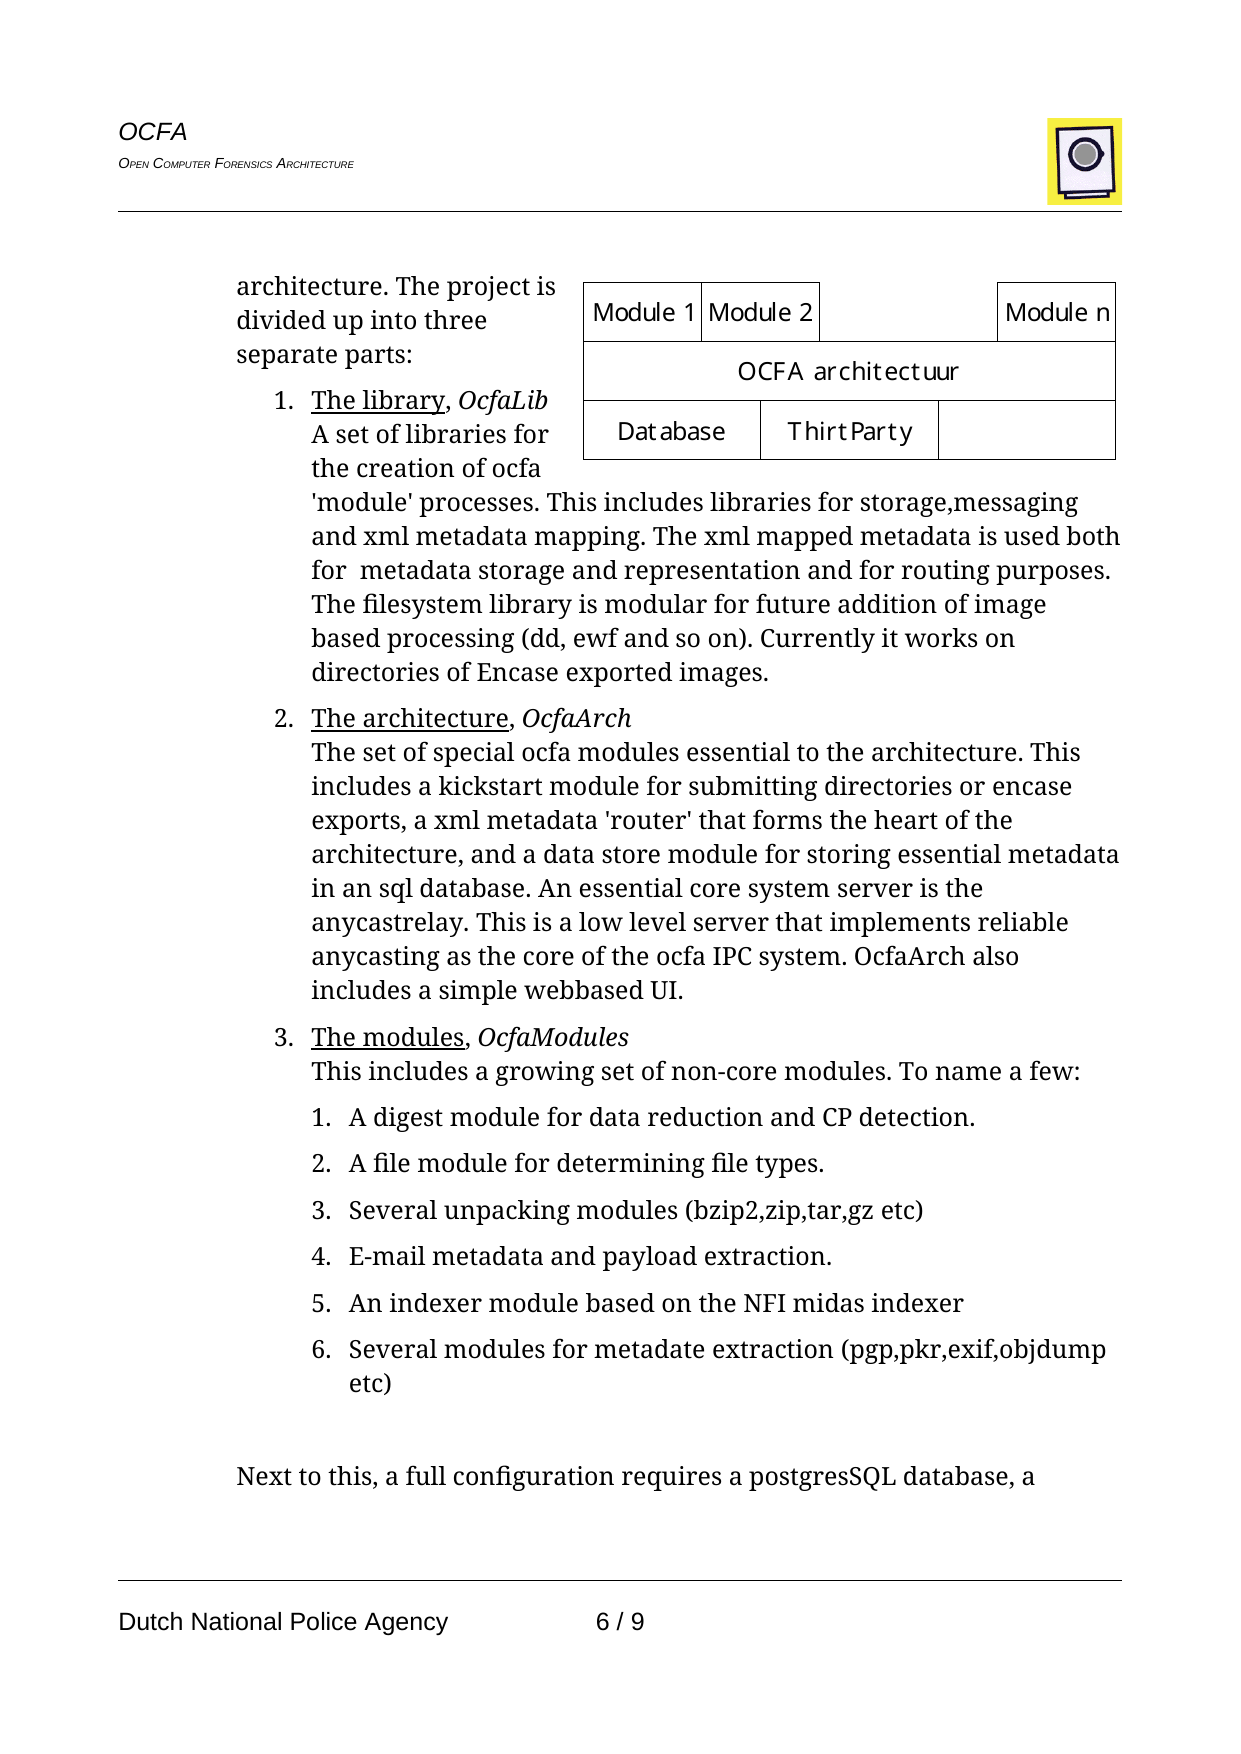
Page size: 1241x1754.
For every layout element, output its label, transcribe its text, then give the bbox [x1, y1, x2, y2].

list Several modules for metadate extraction (pgp,pkr,exif,objdump etc) [311, 1332, 1122, 1400]
text Next to this, a full configuration requires a postgresSQL database, a [236, 1459, 1122, 1493]
text The Open Computer Forensics Architecture is a (mainly) linux based architecture. The project is divided up into three separate parts: [998, 283, 1115, 341]
text The Open Computer Forensics Architecture is a (mainly) linux based architecture. The project is divided up into three separate parts: [236, 268, 1122, 370]
text The Open Computer Forensics Architecture is a (mainly) linux based architecture. The project is divided up into three separate parts: [702, 283, 819, 341]
list The library, OcfaLib A set of libraries for the creation of ocfa 'module' processes. This includes libraries for storage,messaging and xml metadata mapping. The xml mapped metadata is used both for metadata storage and representation and for routing purposes. The filesystem library is modular for future addition of image based processing (dd, ewf and so on). Currently it works on directories of Encase exported images. [274, 383, 1122, 688]
picture [1047, 118, 1123, 205]
text The Open Computer Forensics Architecture is a (mainly) linux based architecture. The project is divided up into three separate parts: [584, 342, 1115, 370]
list A file module for determining file types. [311, 1146, 1122, 1180]
list The architecture, OcfaArch The set of special ocfa modules essential to the architecture. This includes a kickstart module for submitting directories or encase exports, a xml metadata 'router' that forms the heart of the architecture, and a data store module for storing essential metadata in an sql database. An essential core system server is the anycastrelay. This is a low level server that implements reliable anycasting as the core of the ocfa IPC system. OcfaArch also includes a simple webbased UI. [274, 701, 1122, 1007]
list The modules, OcfaModules This includes a growing set of non-core modules. To name a few: [274, 1019, 1122, 1087]
list Several unpacking modules (bzip2,zip,tar,gz etc) [311, 1192, 1122, 1226]
text The Open Computer Forensics Architecture is a (mainly) linux based architecture. The project is divided up into three separate parts: [584, 283, 701, 341]
list E-mail metadata and payload extraction. [311, 1239, 1122, 1273]
list An indexer module based on the NFI midas indexer [311, 1285, 1122, 1319]
list A digest module for data reduction and CP detection. [311, 1099, 1122, 1133]
